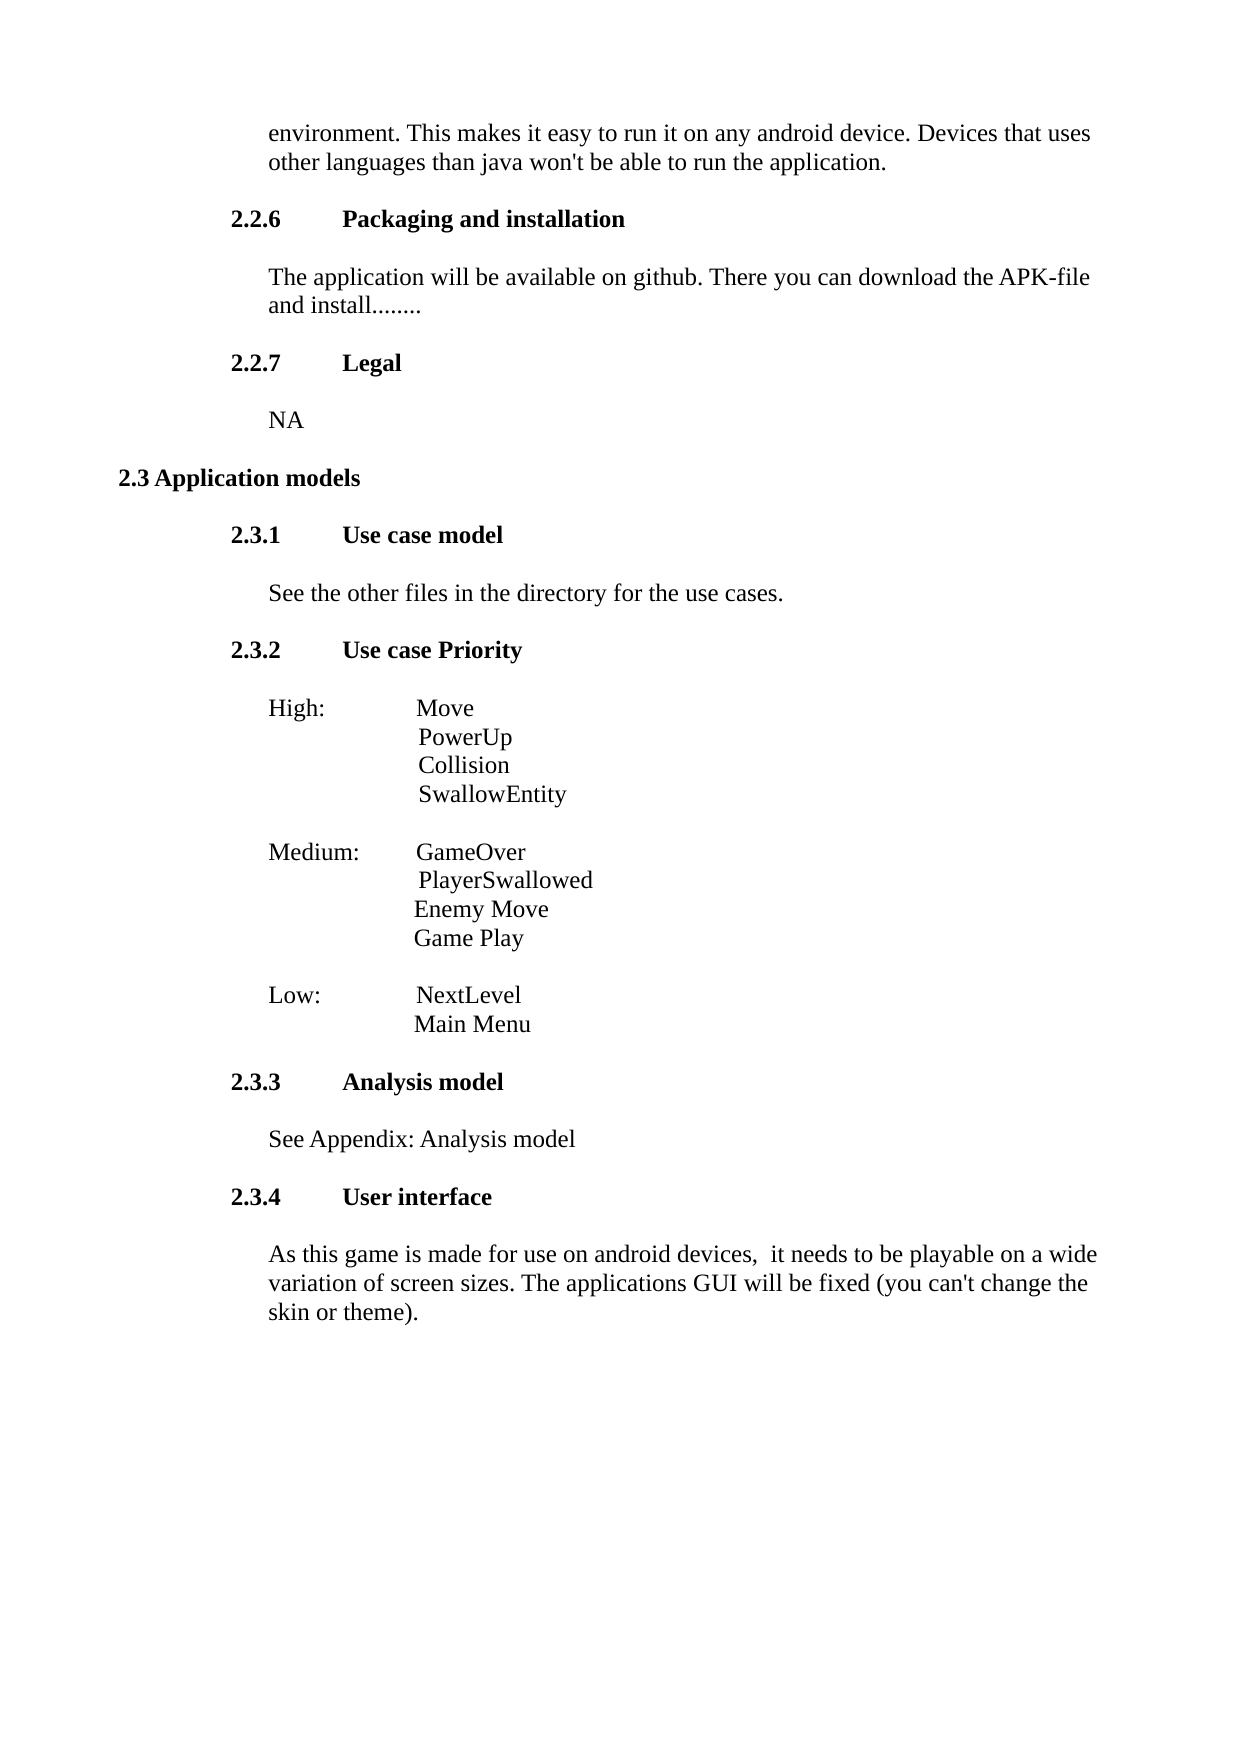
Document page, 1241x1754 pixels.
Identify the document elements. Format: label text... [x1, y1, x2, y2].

list Use case Priority [231, 636, 1122, 664]
list As this game is made for use on android devices, it needs to be playable on a wide variation of screen sizes. The applications GUI will be fixed (you can't change the skin or theme). [231, 1239, 1122, 1326]
text Enemy Move [118, 894, 1122, 923]
list The application will be available on github. There you can download the APK-file and install........ [231, 262, 1122, 319]
text 2.3 Application models [118, 463, 1122, 492]
list Medium: GameOver [231, 837, 1122, 866]
list High: Move [231, 693, 1122, 722]
list Packaging and installation [231, 204, 1122, 233]
list SwallowEntity [381, 779, 1122, 808]
text Main Menu [118, 1009, 1122, 1038]
list User interface [231, 1182, 1122, 1211]
text Game Play [118, 923, 1122, 952]
list environment. This makes it easy to run it on any android device. Devices that uses other languages than java won't be able to run the application. [231, 118, 1122, 176]
list Use case model [231, 521, 1122, 549]
list Collision [381, 751, 1122, 779]
list See the other files in the directory for the use cases. [231, 578, 1122, 607]
list NA [231, 406, 1122, 434]
list Low: NextLevel [231, 981, 1122, 1009]
list Legal [231, 348, 1122, 377]
list PowerUp [381, 722, 1122, 751]
list Analysis model [231, 1067, 1122, 1096]
list See Appendix: Analysis model [231, 1124, 1122, 1153]
list PlayerSwallowed [381, 866, 1122, 894]
